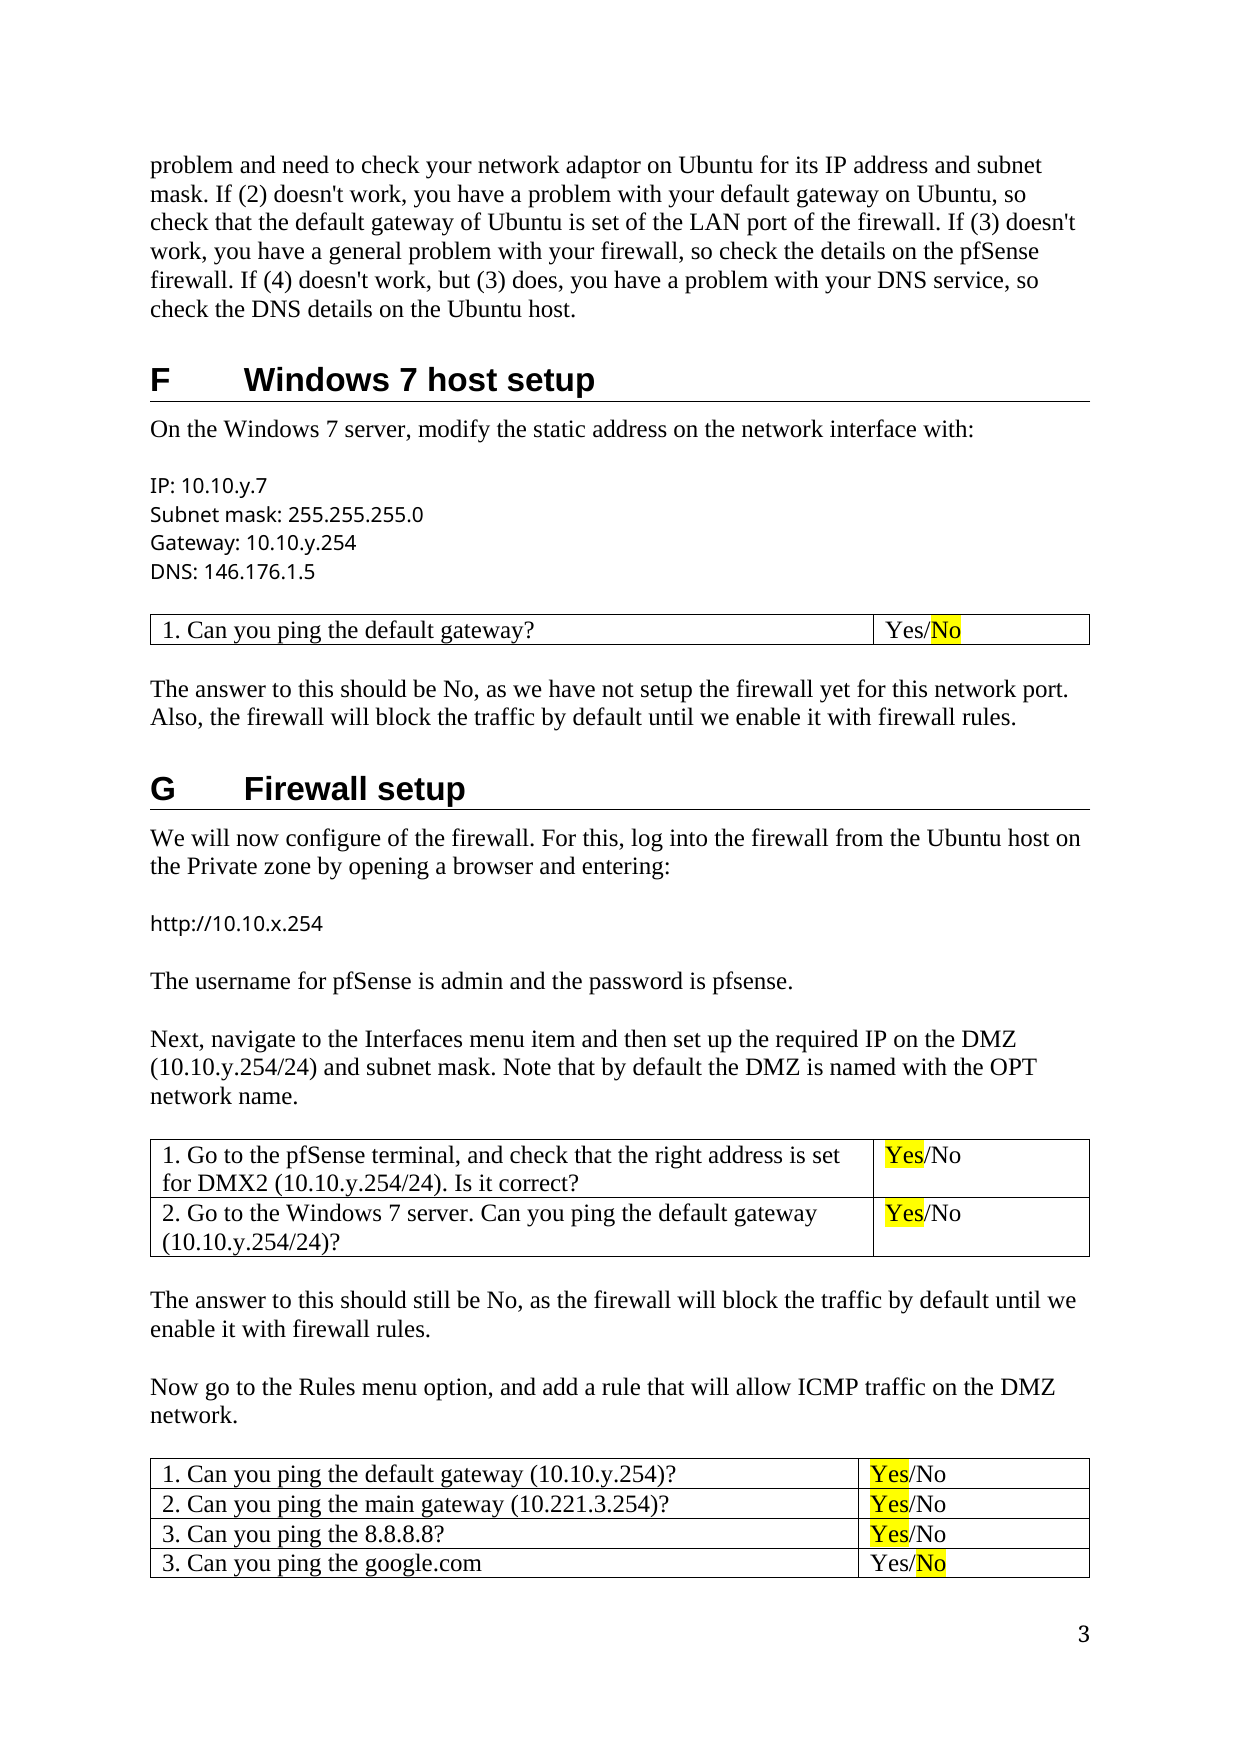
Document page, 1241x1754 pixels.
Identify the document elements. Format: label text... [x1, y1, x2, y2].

text The username for pfSense is admin and the password is pfsense. [150, 966, 1090, 995]
text The answer to this should still be No, as the firewall will block the traffic by default until we enable it with firewall rules. [150, 1286, 1090, 1343]
table_cell 2. Go to the Windows 7 server. Can you ping the default gateway (10.10.y.254/24)? [151, 1198, 873, 1256]
table_cell 3. Can you ping the google.com [151, 1549, 858, 1577]
table_cell Yes/No [859, 1519, 1089, 1547]
table_header 1. Can you ping the default gateway (10.10.y.254)? [151, 1459, 858, 1488]
text Next, navigate to the Interfaces menu item and then set up the required IP on the DMZ (10.10.y.254/24) and subnet mask. Note that by default the DMZ is named with the OPT network name. [150, 1024, 1090, 1110]
text Subnet mask: 255.255.255.0 [150, 500, 1090, 528]
text We will now configure of the firewall. For this, log into the firewall from the Ubuntu host on the Private zone by opening a browser and entering: [150, 823, 1090, 880]
table_header Yes/No [859, 1459, 1089, 1488]
table_cell 2. Can you ping the main gateway (10.221.3.254)? [151, 1489, 858, 1518]
table_cell Yes/No [874, 1198, 1089, 1256]
table_cell 3. Can you ping the 8.8.8.8? [151, 1519, 858, 1547]
table_header Yes/No [874, 615, 1089, 644]
table_header 1. Can you ping the default gateway? [151, 615, 873, 644]
text IP: 10.10.y.7 [150, 472, 1090, 500]
text Gateway: 10.10.y.254 [150, 528, 1090, 557]
subtitle F Windows 7 host setup [150, 360, 1090, 401]
table_header Yes/No [874, 1140, 1089, 1197]
table_cell Yes/No [859, 1549, 1089, 1577]
text On the Windows 7 server, modify the static address on the network interface with: [150, 414, 1090, 443]
subtitle G Firewall setup [150, 769, 1090, 809]
text http://10.10.x.254 [150, 909, 1090, 937]
text problem and need to check your network adaptor on Ubuntu for its IP address and subnet mask. If (2) doesn't work, you have a problem with your default gateway on Ubuntu, so check that the default gateway of Ubuntu is set of the LAN port of the firewall. If (3) doesn't work, you have a general problem with your firewall, so check the details on the pfSense firewall. If (4) doesn't work, but (3) does, you have a problem with your DNS service, so check the DNS details on the Ubuntu host. [150, 150, 1090, 322]
table_cell Yes/No [859, 1489, 1089, 1518]
text DNS: 146.176.1.5 [150, 557, 1090, 585]
table_header 1. Go to the pfSense terminal, and check that the right address is set for DMX2 (10.10.y.254/24). Is it correct? [151, 1140, 873, 1197]
text The answer to this should be No, as we have not setup the firewall yet for this network port. Also, the firewall will block the traffic by default until we enable it with firewall rules. [150, 674, 1090, 731]
text Now go to the Rules menu option, and add a rule that will allow ICMP traffic on the DMZ network. [150, 1372, 1090, 1429]
